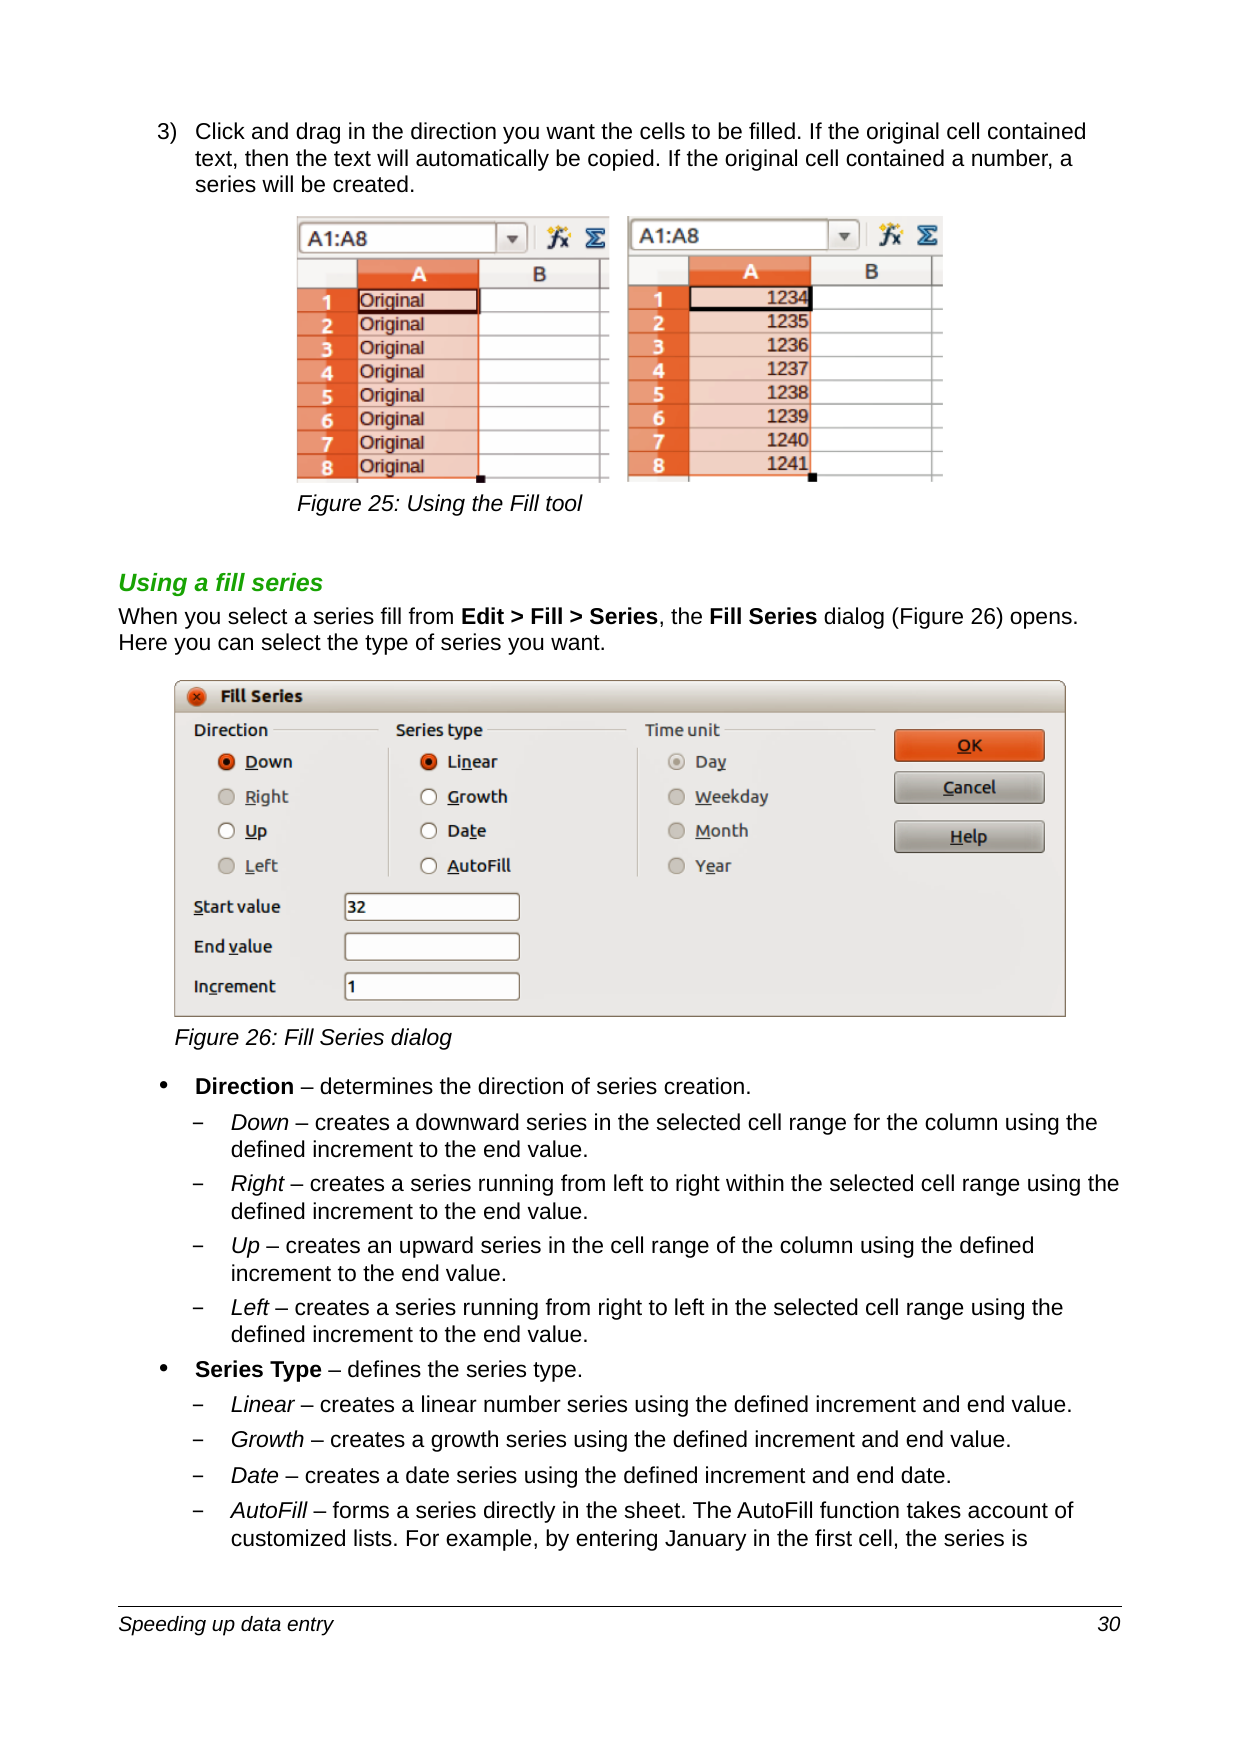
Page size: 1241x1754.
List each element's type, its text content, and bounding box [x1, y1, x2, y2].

list Linear – creates a linear number series using the defined increment and end value. [192, 1389, 1122, 1418]
list Left – creates a series running from right to left in the selected cell range using the defined increment to the end value. [192, 1292, 1122, 1348]
list Click and drag in the direction you want the cells to be filled. If the original cell contained text, then the text will automatically be copied. If the original cell contained a number, a series will be created. [177, 118, 1122, 197]
list Series Type – defines the series type. [156, 1354, 1122, 1383]
text Figure 26: Fill Series dialog [174, 1023, 1066, 1050]
list Direction – determines the direction of series creation. [156, 1071, 1122, 1101]
list Up – creates an upward series in the cell range of the column using the defined increment to the end value. [192, 1230, 1122, 1286]
text When you select a series fill from Edit > Fill > Series, the Fill Series dialog (Figure 26) opens. Here you can select the type of series you want. [118, 603, 1122, 656]
list Date – creates a date series using the defined increment and end date. [192, 1460, 1122, 1489]
text Figure 25: Using the Fill tool [297, 490, 943, 517]
list Down – creates a downward series in the selected cell range for the column using the defined increment to the end value. [192, 1107, 1122, 1162]
list Right – creates a series running from left to right within the selected cell range using the defined increment to the end value. [192, 1168, 1122, 1224]
picture [174, 680, 1066, 1017]
list AutoFill – forms a series directly in the sheet. The AutoFill function takes account of customized lists. For example, by entering January in the first cell, the series is [192, 1496, 1122, 1551]
list Growth – creates a growth series using the defined increment and end value. [192, 1425, 1122, 1454]
subtitle Using a fill series [118, 568, 1122, 596]
picture [296, 216, 944, 484]
